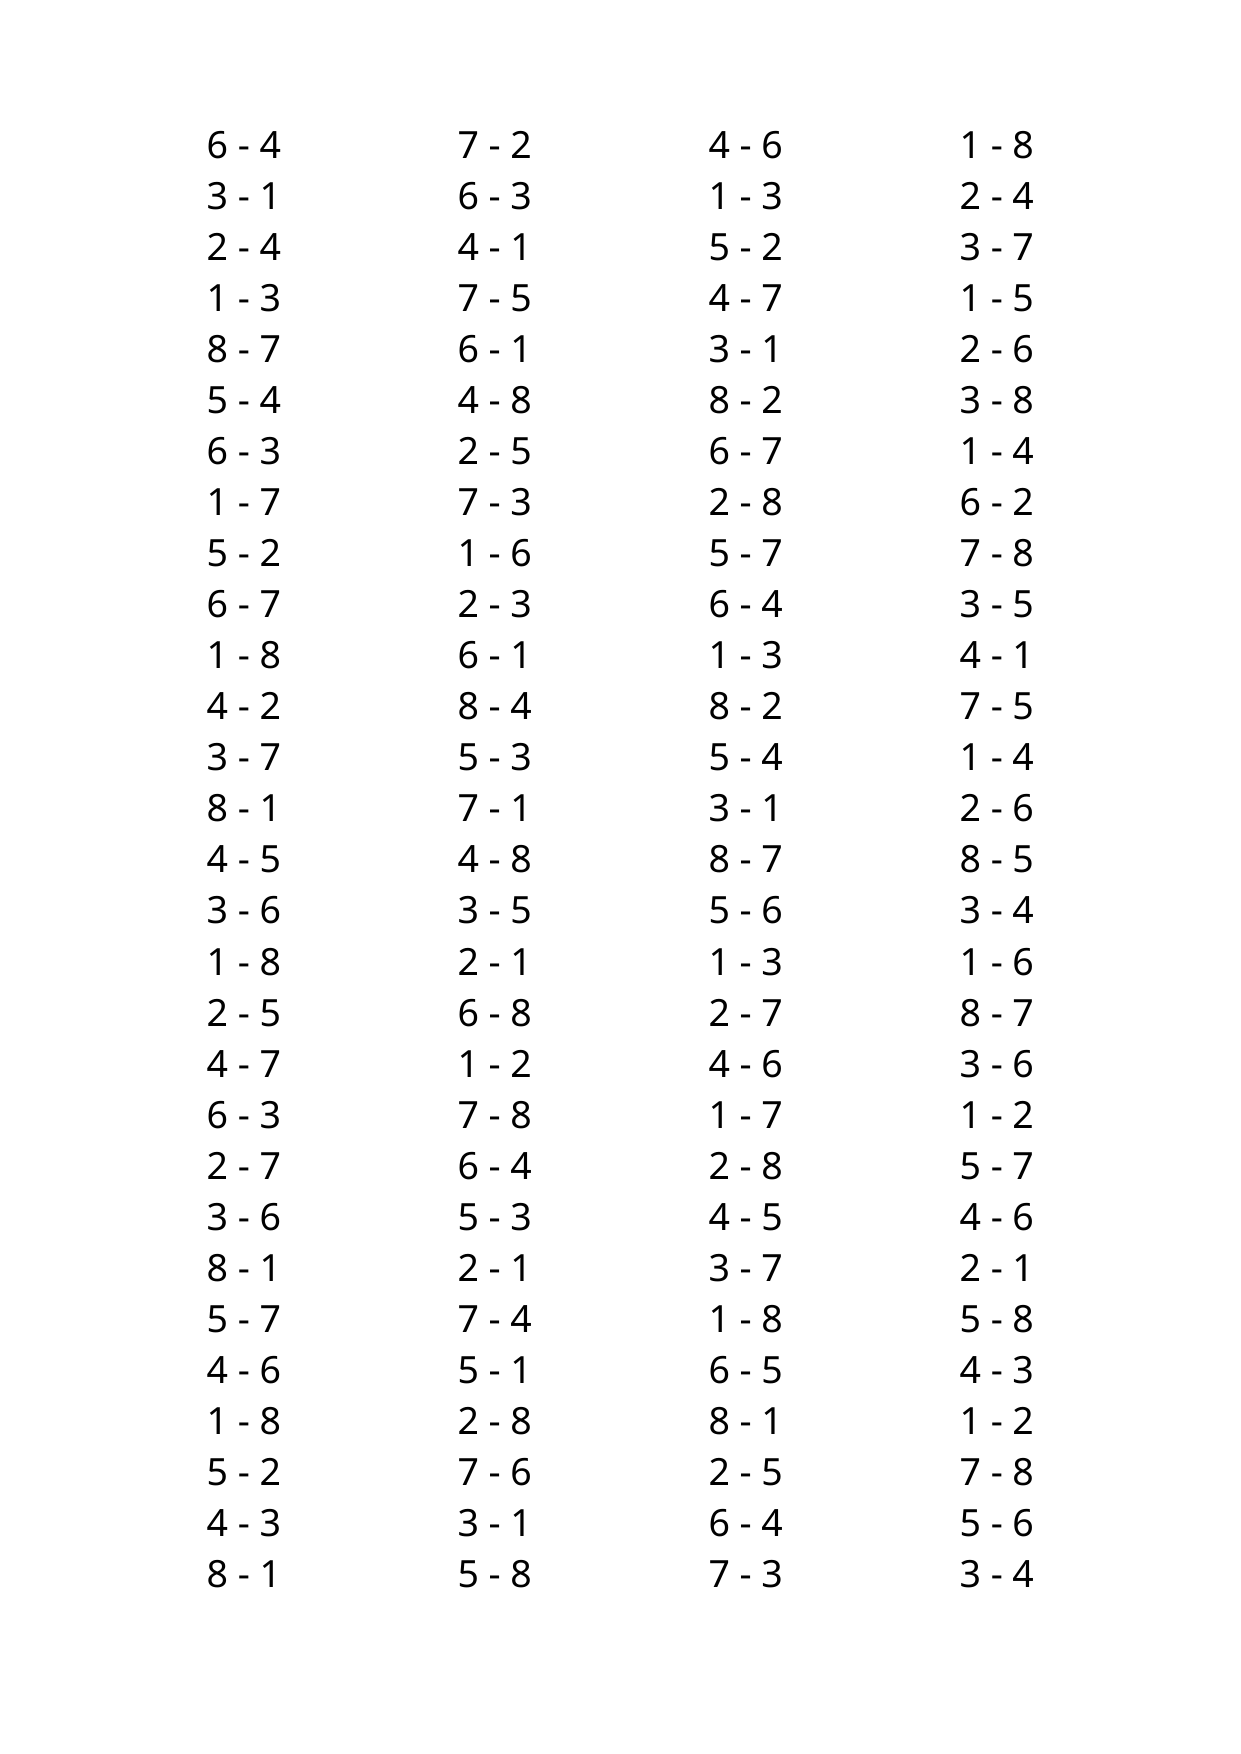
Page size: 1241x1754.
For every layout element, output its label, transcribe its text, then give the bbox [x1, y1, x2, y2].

text 6 - 3 [118, 1088, 369, 1139]
text 7 - 3 [620, 1547, 871, 1598]
text 2 - 1 [369, 935, 620, 986]
text 2 - 1 [871, 1241, 1122, 1292]
text 3 - 7 [871, 220, 1122, 271]
text 2 - 8 [620, 1139, 871, 1190]
text 1 - 8 [118, 935, 369, 986]
text 2 - 5 [369, 424, 620, 475]
text 8 - 1 [118, 1241, 369, 1292]
text 3 - 7 [118, 731, 369, 782]
text 5 - 8 [871, 1292, 1122, 1343]
text 2 - 6 [871, 322, 1122, 373]
text 1 - 7 [118, 475, 369, 526]
text 4 - 1 [369, 220, 620, 271]
text 4 - 8 [369, 833, 620, 884]
text 2 - 3 [369, 577, 620, 628]
text 4 - 1 [871, 628, 1122, 679]
text 1 - 6 [871, 935, 1122, 986]
text 3 - 7 [620, 1241, 871, 1292]
text 8 - 7 [871, 986, 1122, 1037]
text 6 - 1 [369, 628, 620, 679]
text 4 - 2 [118, 679, 369, 731]
text 3 - 4 [871, 1547, 1122, 1598]
text 5 - 3 [369, 1190, 620, 1241]
text 5 - 2 [620, 220, 871, 271]
text 7 - 2 [369, 118, 620, 169]
text 3 - 1 [620, 782, 871, 833]
text 5 - 7 [871, 1139, 1122, 1190]
text 5 - 4 [620, 731, 871, 782]
text 8 - 1 [118, 1547, 369, 1598]
text 1 - 7 [620, 1088, 871, 1139]
text 6 - 8 [369, 986, 620, 1037]
text 5 - 1 [369, 1343, 620, 1394]
text 7 - 8 [871, 526, 1122, 577]
text 4 - 6 [118, 1343, 369, 1394]
text 1 - 3 [620, 628, 871, 679]
text 2 - 5 [620, 1445, 871, 1496]
text 8 - 1 [620, 1394, 871, 1445]
text 8 - 1 [118, 782, 369, 833]
text 2 - 7 [620, 986, 871, 1037]
text 5 - 7 [118, 1292, 369, 1343]
text 2 - 7 [118, 1139, 369, 1190]
text 7 - 8 [871, 1445, 1122, 1496]
text 4 - 3 [871, 1343, 1122, 1394]
text 6 - 3 [118, 424, 369, 475]
text 5 - 2 [118, 526, 369, 577]
text 2 - 1 [369, 1241, 620, 1292]
text 6 - 7 [118, 577, 369, 628]
text 5 - 3 [369, 731, 620, 782]
text 8 - 7 [620, 833, 871, 884]
text 4 - 5 [620, 1190, 871, 1241]
text 7 - 6 [369, 1445, 620, 1496]
text 5 - 7 [620, 526, 871, 577]
text 1 - 4 [871, 731, 1122, 782]
text 1 - 8 [871, 118, 1122, 169]
text 8 - 2 [620, 679, 871, 731]
text 4 - 5 [118, 833, 369, 884]
text 8 - 2 [620, 373, 871, 424]
text 1 - 3 [620, 935, 871, 986]
text 4 - 7 [118, 1037, 369, 1088]
text 4 - 3 [118, 1496, 369, 1547]
text 2 - 4 [118, 220, 369, 271]
text 3 - 1 [620, 322, 871, 373]
text 6 - 5 [620, 1343, 871, 1394]
text 3 - 8 [871, 373, 1122, 424]
text 8 - 4 [369, 679, 620, 731]
text 1 - 8 [118, 628, 369, 679]
text 3 - 6 [118, 884, 369, 935]
text 1 - 5 [871, 271, 1122, 322]
text 1 - 3 [620, 169, 871, 220]
text 1 - 2 [369, 1037, 620, 1088]
text 3 - 6 [118, 1190, 369, 1241]
text 2 - 8 [620, 475, 871, 526]
text 4 - 8 [369, 373, 620, 424]
text 1 - 3 [118, 271, 369, 322]
text 3 - 5 [871, 577, 1122, 628]
text 5 - 6 [871, 1496, 1122, 1547]
text 4 - 7 [620, 271, 871, 322]
text 4 - 6 [620, 1037, 871, 1088]
text 7 - 3 [369, 475, 620, 526]
text 1 - 6 [369, 526, 620, 577]
text 8 - 5 [871, 833, 1122, 884]
text 1 - 8 [620, 1292, 871, 1343]
text 7 - 5 [369, 271, 620, 322]
text 3 - 1 [369, 1496, 620, 1547]
text 6 - 4 [620, 577, 871, 628]
text 5 - 6 [620, 884, 871, 935]
text 2 - 6 [871, 782, 1122, 833]
text 1 - 2 [871, 1394, 1122, 1445]
text 6 - 4 [620, 1496, 871, 1547]
text 4 - 6 [871, 1190, 1122, 1241]
text 6 - 7 [620, 424, 871, 475]
text 5 - 8 [369, 1547, 620, 1598]
text 7 - 5 [871, 679, 1122, 731]
text 1 - 8 [118, 1394, 369, 1445]
text 1 - 2 [871, 1088, 1122, 1139]
text 2 - 4 [871, 169, 1122, 220]
text 3 - 5 [369, 884, 620, 935]
text 3 - 1 [118, 169, 369, 220]
text 3 - 4 [871, 884, 1122, 935]
text 7 - 8 [369, 1088, 620, 1139]
text 4 - 6 [620, 118, 871, 169]
text 1 - 4 [871, 424, 1122, 475]
text 7 - 4 [369, 1292, 620, 1343]
text 6 - 2 [871, 475, 1122, 526]
text 2 - 5 [118, 986, 369, 1037]
text 5 - 4 [118, 373, 369, 424]
text 7 - 1 [369, 782, 620, 833]
text 3 - 6 [871, 1037, 1122, 1088]
text 6 - 1 [369, 322, 620, 373]
text 8 - 7 [118, 322, 369, 373]
text 5 - 2 [118, 1445, 369, 1496]
text 6 - 4 [118, 118, 369, 169]
text 6 - 4 [369, 1139, 620, 1190]
text 2 - 8 [369, 1394, 620, 1445]
text 6 - 3 [369, 169, 620, 220]
